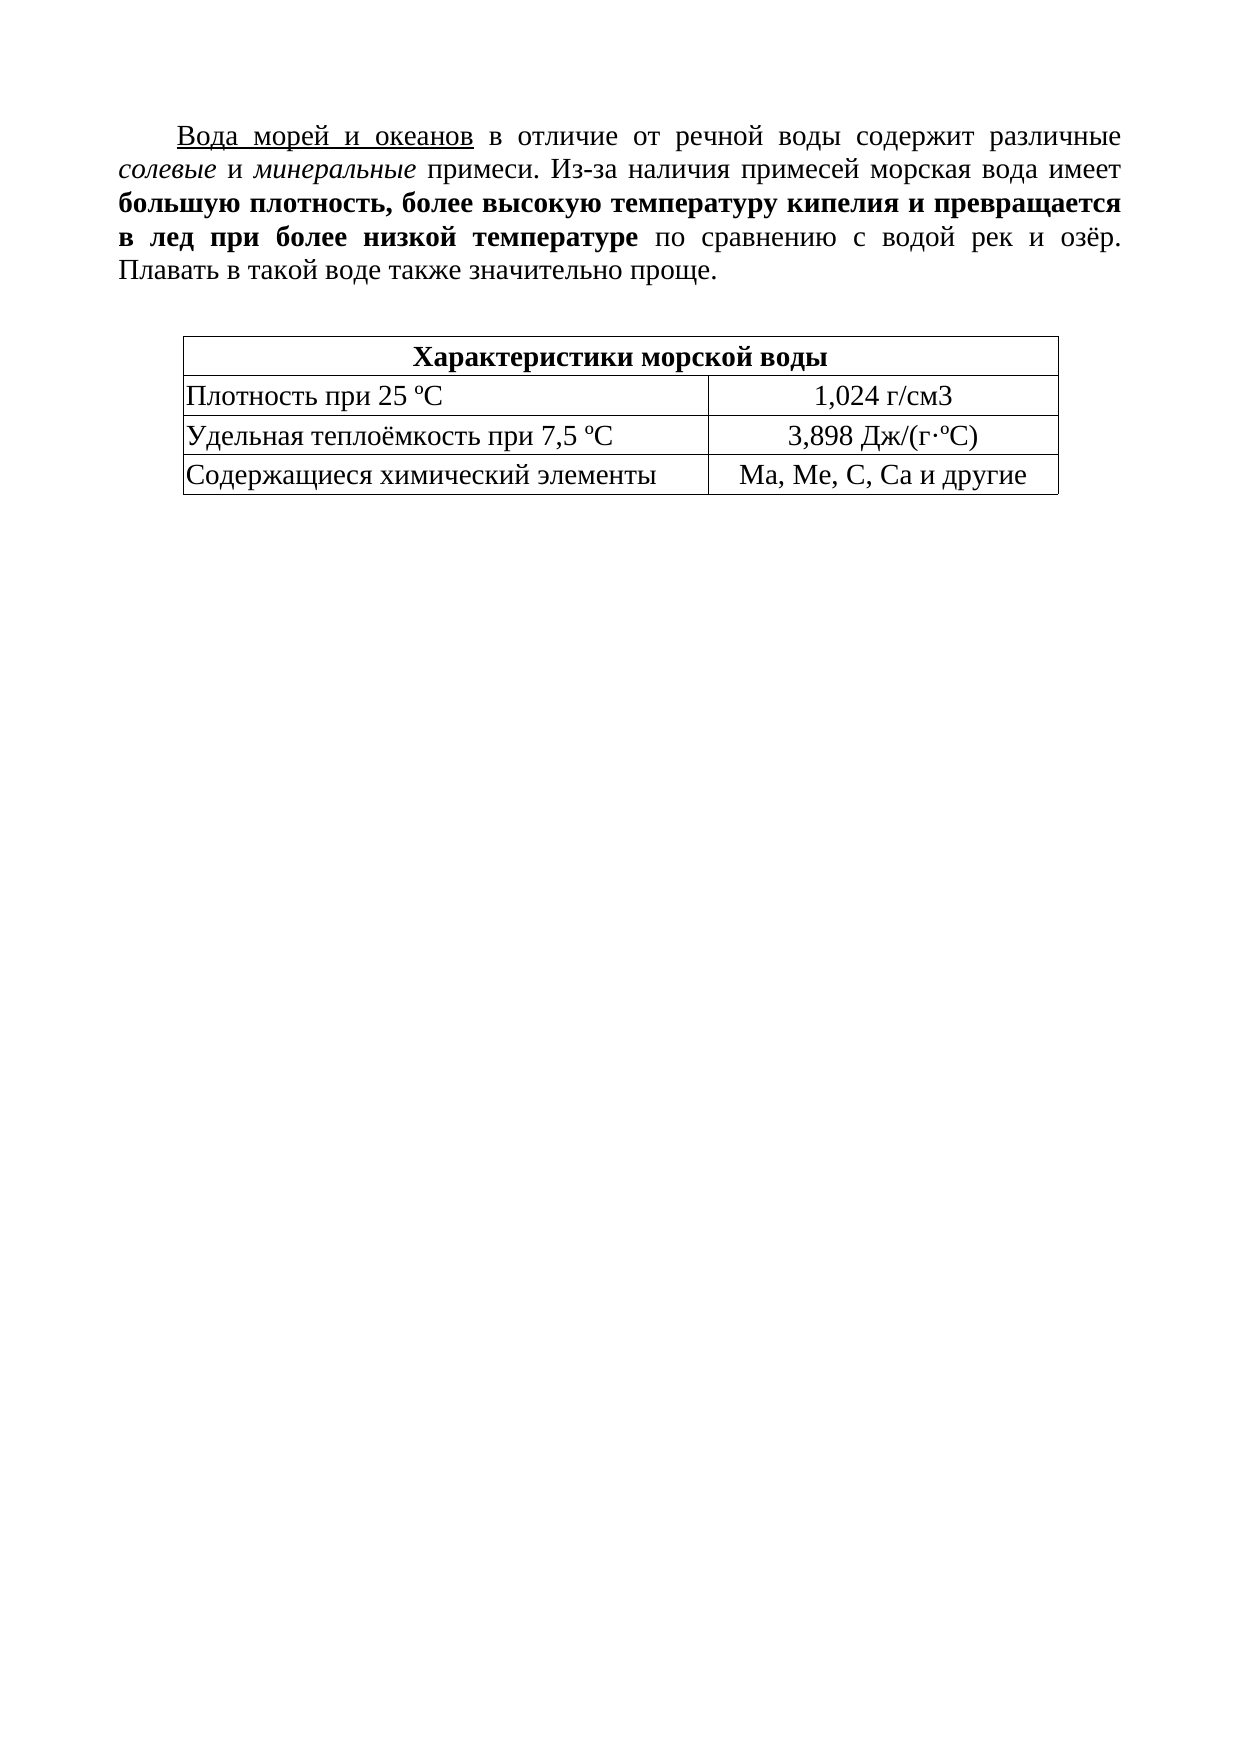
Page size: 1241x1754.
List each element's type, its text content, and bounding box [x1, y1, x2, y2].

table_cell Содержащиеся химический элементы [184, 455, 708, 494]
table_cell 3,898 Дж/(г·ºС) [709, 416, 1058, 454]
table_cell Ma, Me, C, Ca и другие [709, 455, 1058, 494]
table_cell Плотность при 25 ºС [184, 376, 708, 415]
text Вода морей и океанов в отличие от речной воды содержит различные солевые и минеральные примеси. Из-за наличия примесей морская вода имеет большую плотность, более высокую температуру кипелия и превращается в лед при более низкой температуре по сравнению с водой рек и озёр. Плавать в такой воде также значительно проще. [118, 118, 1122, 286]
table_header Характеристики морской воды [184, 337, 1058, 375]
table_cell Удельная теплоёмкость при 7,5 ºС [184, 416, 708, 454]
table_cell 1,024 г/см3 [709, 376, 1058, 415]
